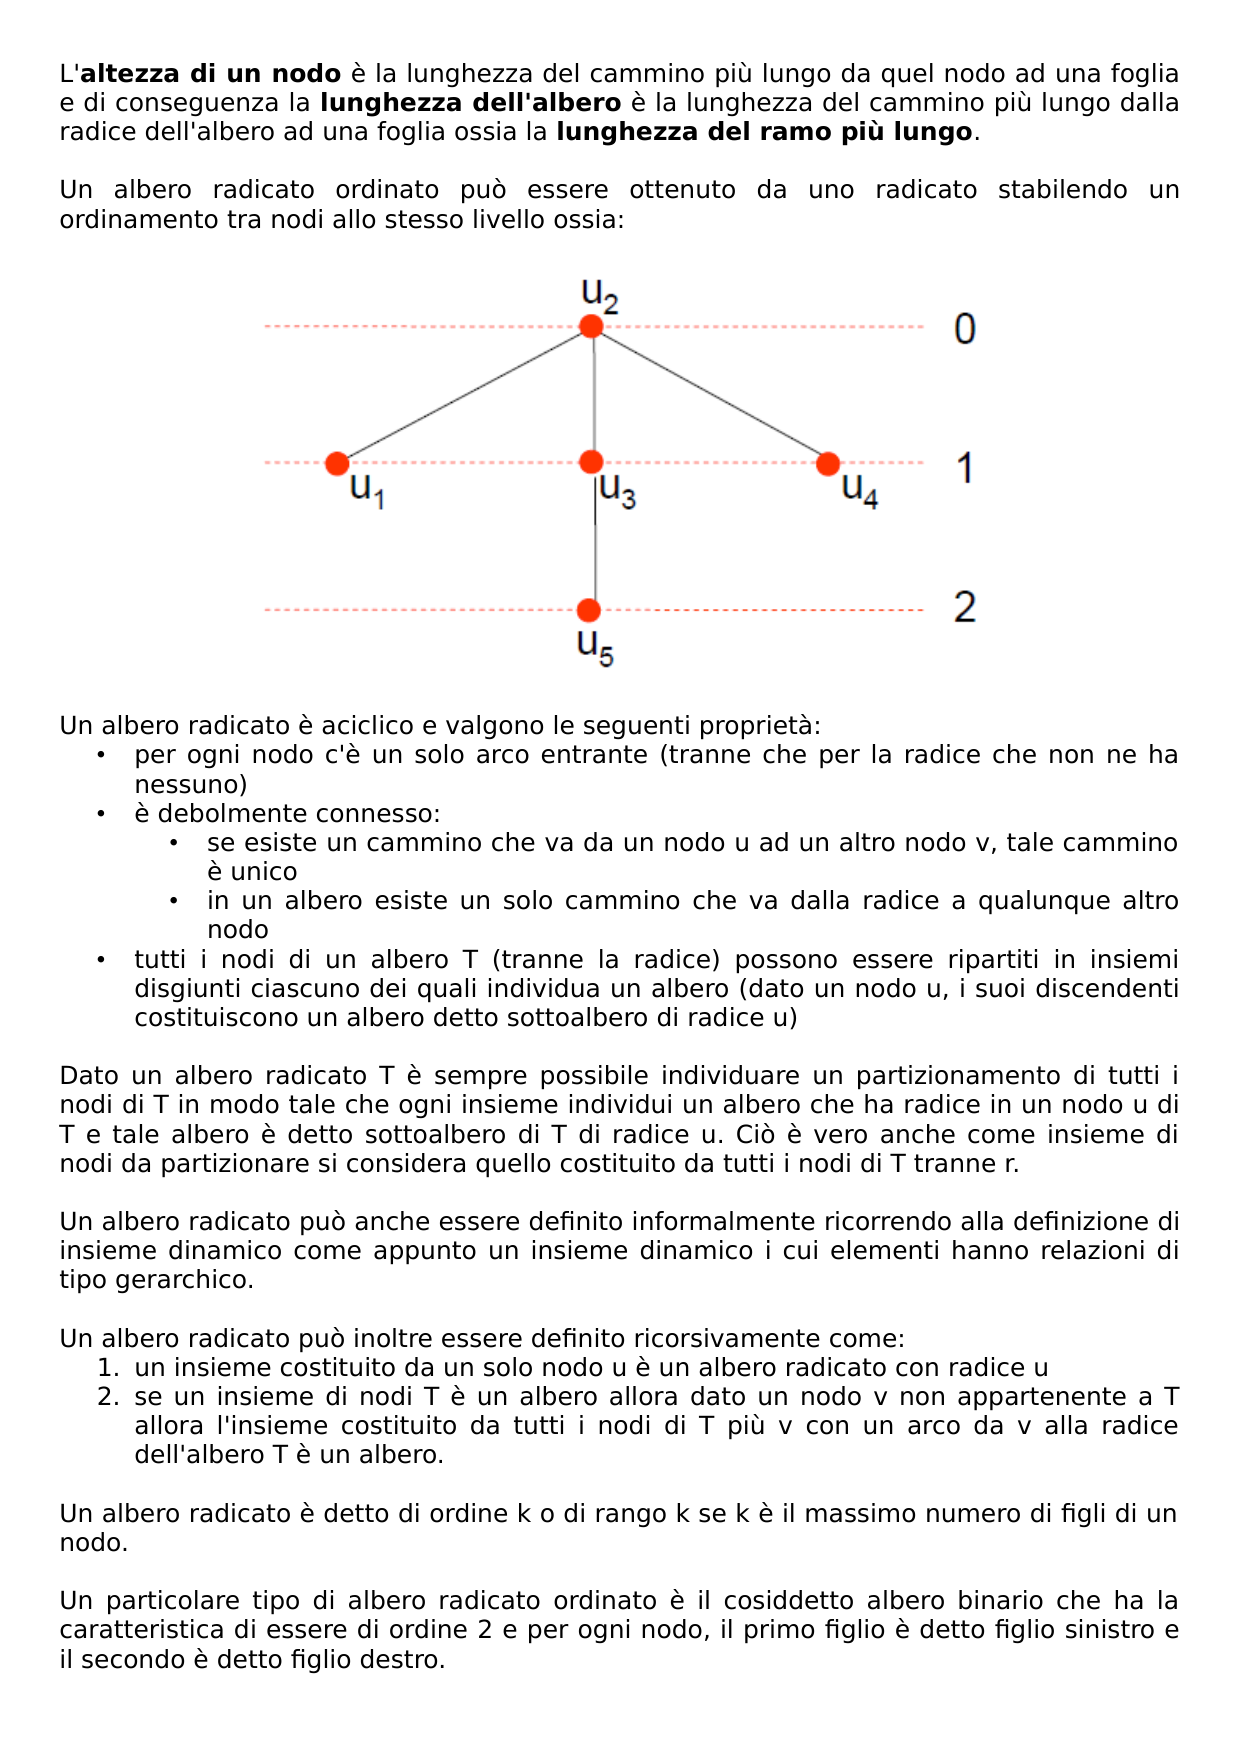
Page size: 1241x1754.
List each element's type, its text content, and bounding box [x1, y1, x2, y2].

list in un albero esiste un solo cammino che va dalla radice a qualunque altro nodo [169, 886, 1181, 945]
list se esiste un cammino che va da un nodo u ad un altro nodo v, tale cammino è unico [169, 828, 1181, 886]
text Un albero radicato è detto di ordine k o di rango k se k è il massimo numero di figli di un nodo. [59, 1499, 1181, 1557]
list è debolmente connesso: [97, 799, 1181, 828]
text Un albero radicato può inoltre essere definito ricorsivamente come: [59, 1324, 1181, 1353]
text Un albero radicato può anche essere definito informalmente ricorrendo alla definizione di insieme dinamico come appunto un insieme dinamico i cui elementi hanno relazioni di tipo gerarchico. [59, 1207, 1181, 1295]
text L'altezza di un nodo è la lunghezza del cammino più lungo da quel nodo ad una foglia e di conseguenza la lunghezza dell'albero è la lunghezza del cammino più lungo dalla radice dell'albero ad una foglia ossia la lunghezza del ramo più lungo. [59, 59, 1181, 147]
picture [234, 263, 1007, 683]
list tutti i nodi di un albero T (tranne la radice) possono essere ripartiti in insiemi disgiunti ciascuno dei quali individua un albero (dato un nodo u, i suoi discendenti costituiscono un albero detto sottoalbero di radice u) [97, 945, 1181, 1032]
text Un albero radicato è aciclico e valgono le seguenti proprietà: [59, 711, 1181, 741]
list se un insieme di nodi T è un albero allora dato un nodo v non appartenente a T allora l'insieme costituito da tutti i nodi di T più v con un arco da v alla radice dell'albero T è un albero. [97, 1382, 1181, 1470]
list un insieme costituito da un solo nodo u è un albero radicato con radice u [97, 1353, 1181, 1382]
text Un albero radicato ordinato può essere ottenuto da uno radicato stabilendo un ordinamento tra nodi allo stesso livello ossia: [59, 176, 1181, 234]
text Dato un albero radicato T è sempre possibile individuare un partizionamento di tutti i nodi di T in modo tale che ogni insieme individui un albero che ha radice in un nodo u di T e tale albero è detto sottoalbero di T di radice u. Ciò è vero anche come insieme di nodi da partizionare si considera quello costituito da tutti i nodi di T tranne r. [59, 1061, 1181, 1178]
list per ogni nodo c'è un solo arco entrante (tranne che per la radice che non ne ha nessuno) [97, 741, 1181, 799]
text Un particolare tipo di albero radicato ordinato è il cosiddetto albero binario che ha la caratteristica di essere di ordine 2 e per ogni nodo, il primo figlio è detto figlio sinistro e il secondo è detto figlio destro. [59, 1586, 1181, 1674]
